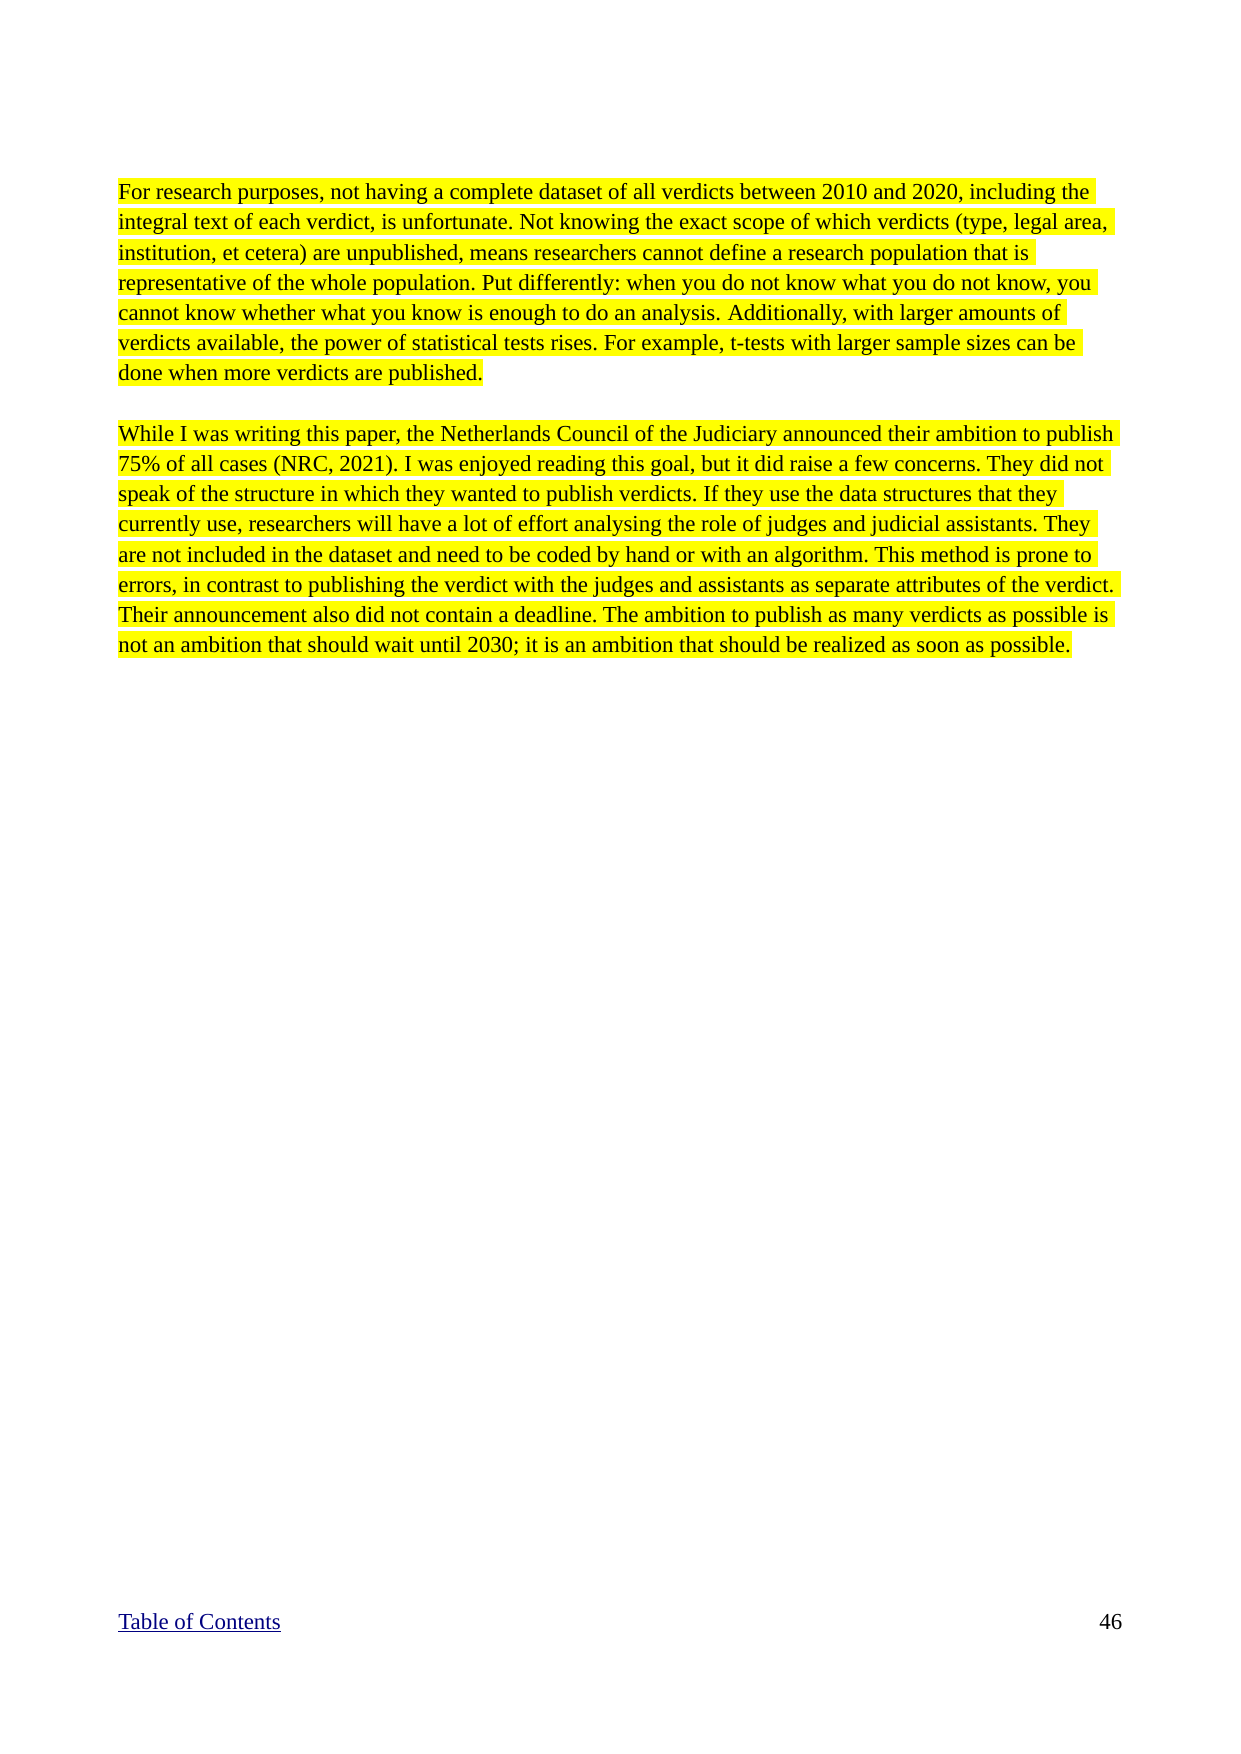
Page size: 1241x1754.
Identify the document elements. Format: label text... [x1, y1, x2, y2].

text For research purposes, not having a complete dataset of all verdicts between 2010 and 2020, including the integral text of each verdict, is unfortunate. Not knowing the exact scope of which verdicts (type, legal area, institution, et cetera) are unpublished, means researchers cannot define a research population that is representative of the whole population. Put differently: when you do not know what you do not know, you cannot know whether what you know is enough to do an analysis. Additionally, with larger amounts of verdicts available, the power of statistical tests rises. For example, t-tests with larger sample sizes can be done when more verdicts are published. [118, 178, 1122, 386]
text While I was writing this paper, the Netherlands Council of the Judiciary announced their ambition to publish 75% of all cases (NRC, 2021). I was enjoyed reading this goal, but it did raise a few concerns. They did not speak of the structure in which they wanted to publish verdicts. If they use the data structures that they currently use, researchers will have a lot of effort analysing the role of judges and judicial assistants. They are not included in the dataset and need to be coded by hand or with an algorithm. This method is prone to errors, in contrast to publishing the verdict with the judges and assistants as separate attributes of the verdict. Their announcement also did not contain a deadline. The ambition to publish as many verdicts as possible is not an ambition that should wait until 2030; it is an ambition that should be realized as soon as possible. [118, 420, 1122, 658]
